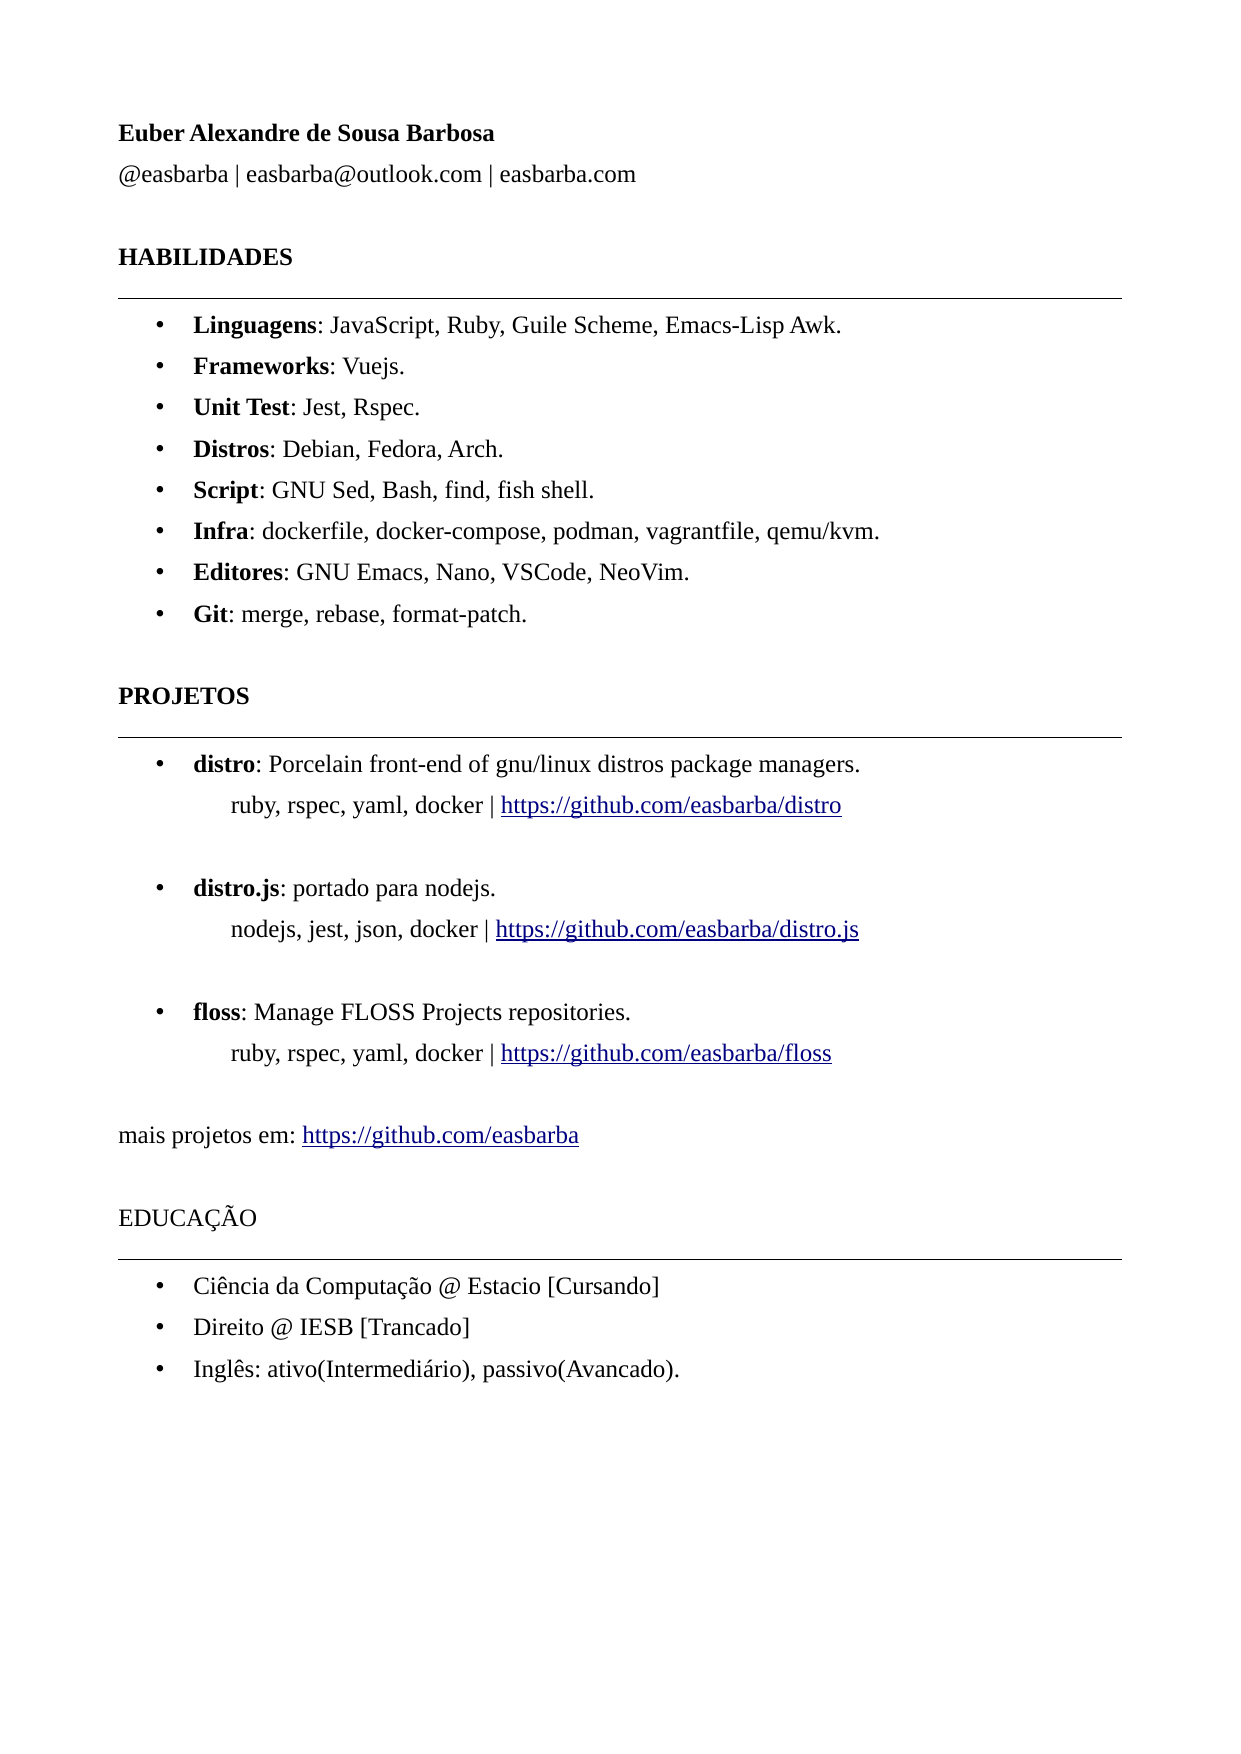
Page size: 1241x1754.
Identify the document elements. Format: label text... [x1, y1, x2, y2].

text PROJETOS [118, 681, 1122, 710]
list Distros: Debian, Fedora, Arch. [156, 434, 1122, 462]
list Inglês: ativo(Intermediário), passivo(Avancado). [156, 1354, 1122, 1382]
text EDUCAÇÃO [118, 1203, 1122, 1232]
text HABILIDADES [118, 242, 1122, 271]
text Euber Alexandre de Sousa Barbosa [118, 118, 1122, 147]
list ruby, rspec, yaml, docker | https://github.com/easbarba/distro [193, 791, 1122, 819]
list Editores: GNU Emacs, Nano, VSCode, NeoVim. [156, 557, 1122, 586]
list Direito @ IESB [Trancado] [156, 1312, 1122, 1341]
list distro.js: portado para nodejs. [156, 873, 1122, 902]
list nodejs, jest, json, docker | https://github.com/easbarba/distro.js [193, 914, 1122, 943]
list Linguagens: JavaScript, Ruby, Guile Scheme, Emacs-Lisp Awk. [156, 310, 1122, 339]
text @easbarba | easbarba@outlook.com | easbarba.com [118, 159, 1122, 188]
list Frameworks: Vuejs. [156, 351, 1122, 380]
list distro: Porcelain front-end of gnu/linux distros package managers. [156, 749, 1122, 778]
list floss: Manage FLOSS Projects repositories. [156, 997, 1122, 1026]
text mais projetos em: https://github.com/easbarba [118, 1121, 1122, 1149]
list Git: merge, rebase, format-patch. [156, 599, 1122, 627]
list ruby, rspec, yaml, docker | https://github.com/easbarba/floss [193, 1038, 1122, 1067]
list Infra: dockerfile, docker-compose, podman, vagrantfile, qemu/kvm. [156, 516, 1122, 545]
list Ciência da Computação @ Estacio [Cursando] [156, 1271, 1122, 1300]
list Unit Test: Jest, Rspec. [156, 392, 1122, 421]
list Script: GNU Sed, Bash, find, fish shell. [156, 475, 1122, 504]
